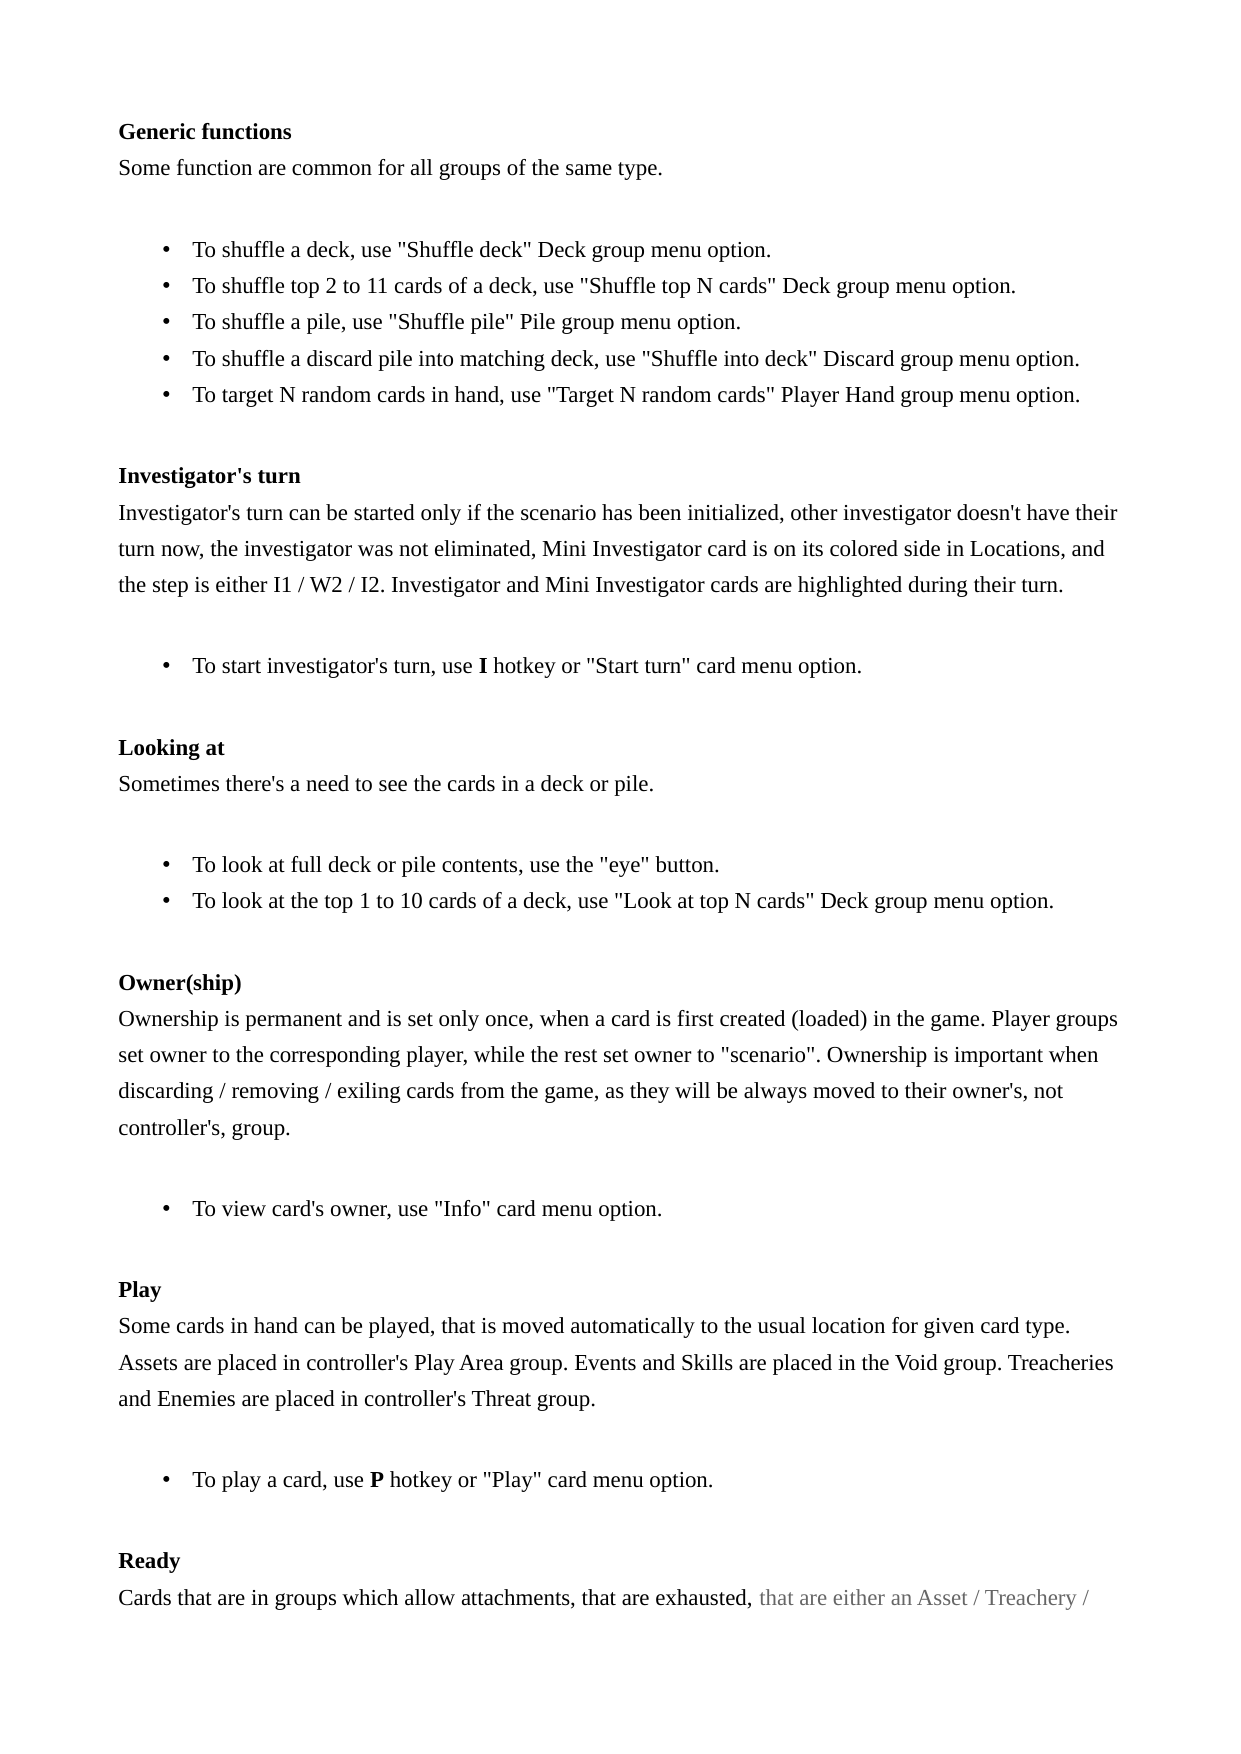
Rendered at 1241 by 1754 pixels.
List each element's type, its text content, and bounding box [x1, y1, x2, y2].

list To look at the top 1 to 10 cards of a deck, use "Look at top N cards" Deck group menu option. [162, 887, 1122, 914]
list To play a card, use P hotkey or "Play" card menu option. [162, 1466, 1122, 1493]
text Investigator's turn Investigator's turn can be started only if the scenario has been initialized, other investigator doesn't have their turn now, the investigator was not eliminated, Mini Investigator card is on its colored side in Locations, and the step is either I1 / W2 / I2. Investigator and Mini Investigator cards are highlighted during their turn. [118, 462, 1122, 598]
text Owner(ship) Ownership is permanent and is set only once, when a card is first created (loaded) in the game. Player groups set owner to the corresponding player, while the rest set owner to "scenario". Ownership is important when discarding / removing / exiling cards from the game, as they will be always moved to their owner's, not controller's, group. [118, 968, 1122, 1140]
list To start investigator's turn, use I hotkey or "Start turn" card menu option. [162, 652, 1122, 679]
list To shuffle a discard pile into matching deck, use "Shuffle into deck" Discard group menu option. [162, 345, 1122, 371]
text Play Some cards in hand can be played, that is moved automatically to the usual location for given card type. Assets are placed in controller's Play Area group. Events and Skills are placed in the Void group. Treacheries and Enemies are placed in controller's Threat group. [118, 1276, 1122, 1412]
list To target N random cards in hand, use "Target N random cards" Player Hand group menu option. [162, 381, 1122, 407]
list To shuffle a deck, use "Shuffle deck" Deck group menu option. [162, 236, 1122, 262]
list To look at full deck or pile contents, use the "eye" button. [162, 851, 1122, 877]
list To shuffle a pile, use "Shuffle pile" Pile group menu option. [162, 308, 1122, 335]
list To view card's owner, use "Info" card menu option. [162, 1195, 1122, 1221]
text Ready Cards that are in groups which allow attachments, that are exhausted, that are either an Asset / Treachery / [118, 1548, 1122, 1610]
text Looking at Sometimes there's a need to see the cards in a deck or pile. [118, 733, 1122, 796]
text Generic functions Some function are common for all groups of the same type. [118, 118, 1122, 181]
list To shuffle top 2 to 11 cards of a deck, use "Shuffle top N cards" Deck group menu option. [162, 272, 1122, 298]
